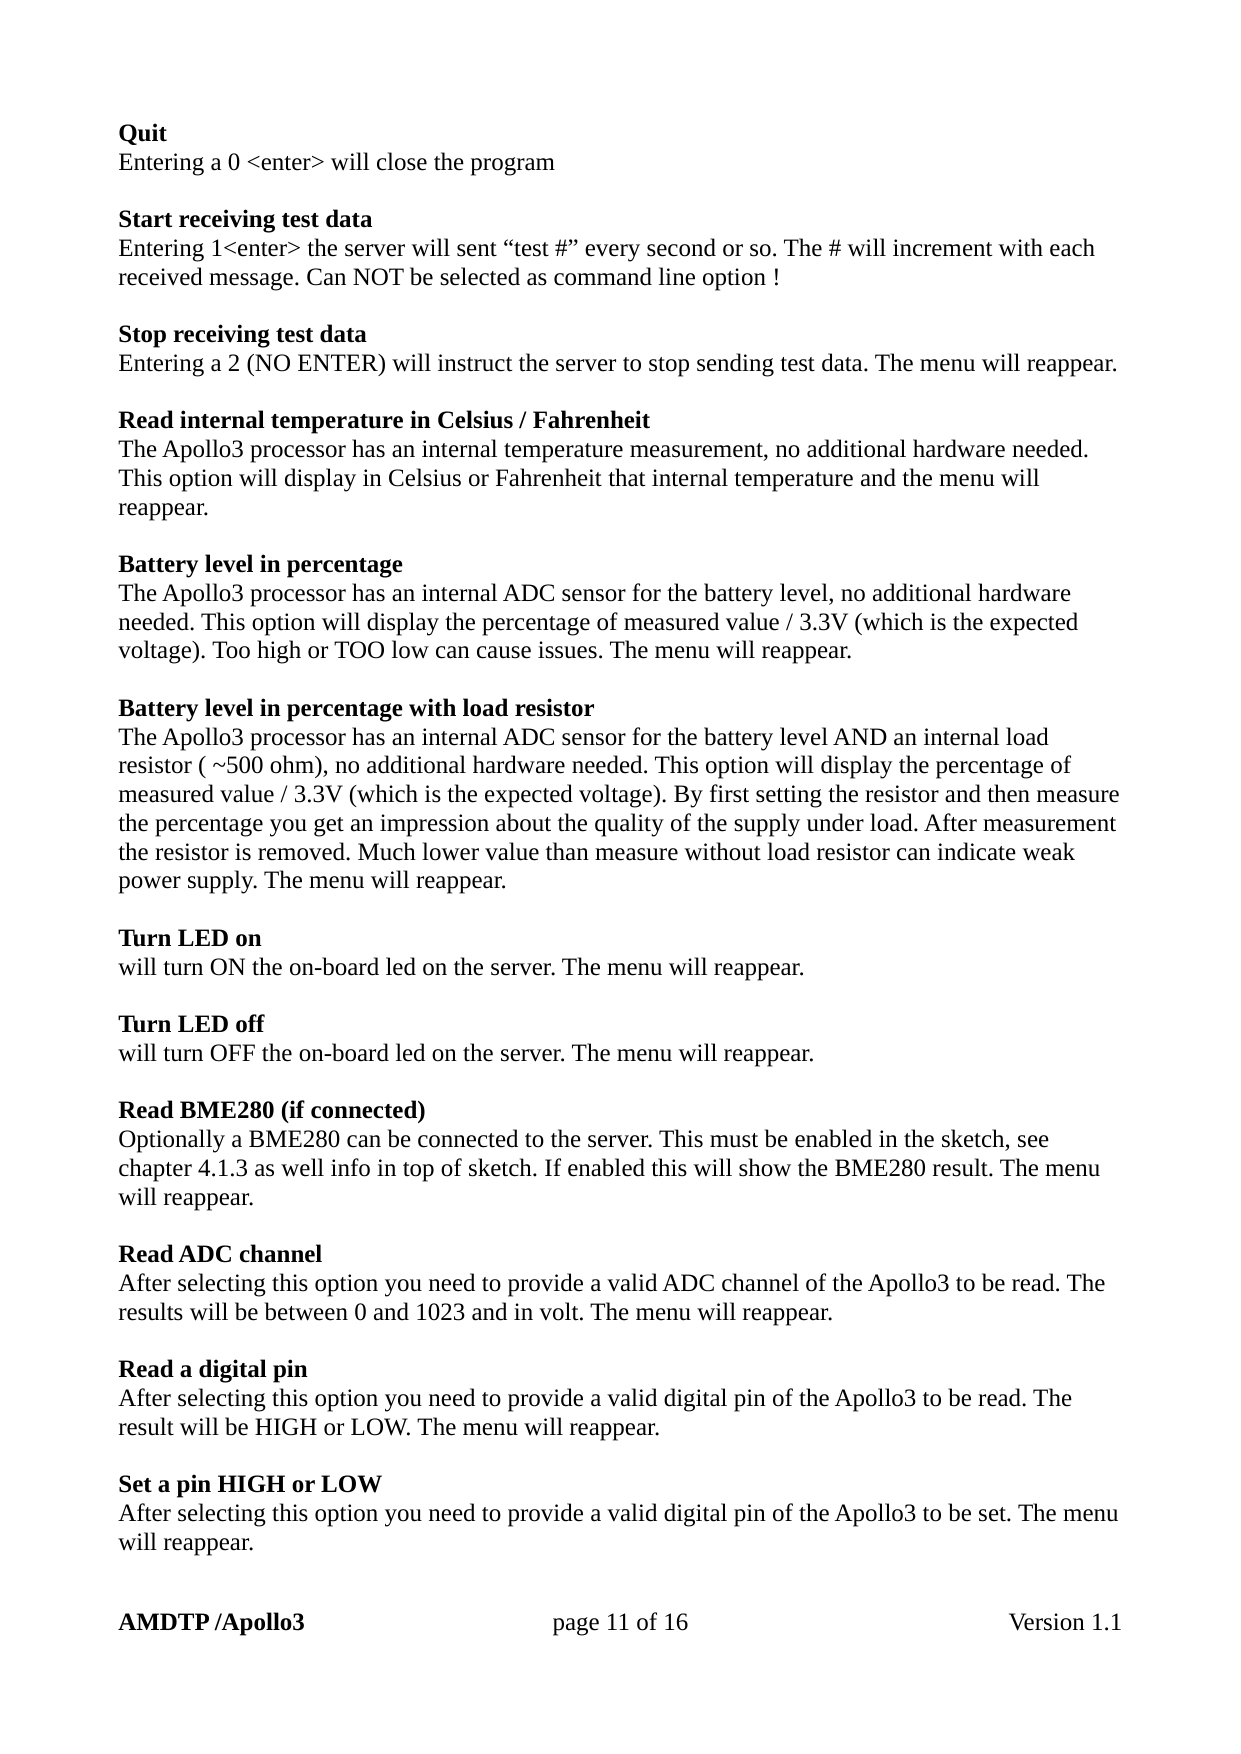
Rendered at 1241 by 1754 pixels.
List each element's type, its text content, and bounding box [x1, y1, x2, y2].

text Entering 1<enter> the server will sent “test #” every second or so. The # will increment with each received message. Can NOT be selected as command line option ! [118, 233, 1122, 291]
text Read ADC channel [118, 1239, 1122, 1268]
text Stop receiving test data [118, 319, 1122, 348]
text The Apollo3 processor has an internal ADC sensor for the battery level AND an internal load resistor ( ~500 ohm), no additional hardware needed. This option will display the percentage of measured value / 3.3V (which is the expected voltage). By first setting the resistor and then measure the percentage you get an impression about the quality of the supply under load. After measurement the resistor is removed. Much lower value than measure without load resistor can indicate weak power supply. The menu will reappear. [118, 722, 1122, 894]
text After selecting this option you need to provide a valid ADC channel of the Apollo3 to be read. The results will be between 0 and 1023 and in volt. The menu will reappear. [118, 1268, 1122, 1326]
text Optionally a BME280 can be connected to the server. This must be enabled in the sketch, see chapter 4.1.3 as well info in top of sketch. If enabled this will show the BME280 result. The menu will reappear. [118, 1124, 1122, 1211]
text Turn LED on [118, 923, 1122, 952]
text After selecting this option you need to provide a valid digital pin of the Apollo3 to be set. The menu will reappear. [118, 1498, 1122, 1556]
text Set a pin HIGH or LOW [118, 1469, 1122, 1498]
text Quit [118, 118, 1122, 147]
text The Apollo3 processor has an internal temperature measurement, no additional hardware needed. This option will display in Celsius or Fahrenheit that internal temperature and the menu will reappear. [118, 434, 1122, 521]
text After selecting this option you need to provide a valid digital pin of the Apollo3 to be read. The result will be HIGH or LOW. The menu will reappear. [118, 1383, 1122, 1441]
text Battery level in percentage with load resistor [118, 693, 1122, 722]
text Entering a 2 (NO ENTER) will instruct the server to stop sending test data. The menu will reappear. [118, 348, 1122, 377]
text will turn OFF the on-board led on the server. The menu will reappear. [118, 1038, 1122, 1067]
text Entering a 0 <enter> will close the program [118, 147, 1122, 176]
text Start receiving test data [118, 204, 1122, 233]
text will turn ON the on-board led on the server. The menu will reappear. [118, 952, 1122, 981]
text The Apollo3 processor has an internal ADC sensor for the battery level, no additional hardware needed. This option will display the percentage of measured value / 3.3V (which is the expected voltage). Too high or TOO low can cause issues. The menu will reappear. [118, 578, 1122, 664]
text Read a digital pin [118, 1354, 1122, 1383]
text Turn LED off [118, 1009, 1122, 1038]
text Read internal temperature in Celsius / Fahrenheit [118, 406, 1122, 434]
text Read BME280 (if connected) [118, 1096, 1122, 1124]
text Battery level in percentage [118, 549, 1122, 578]
